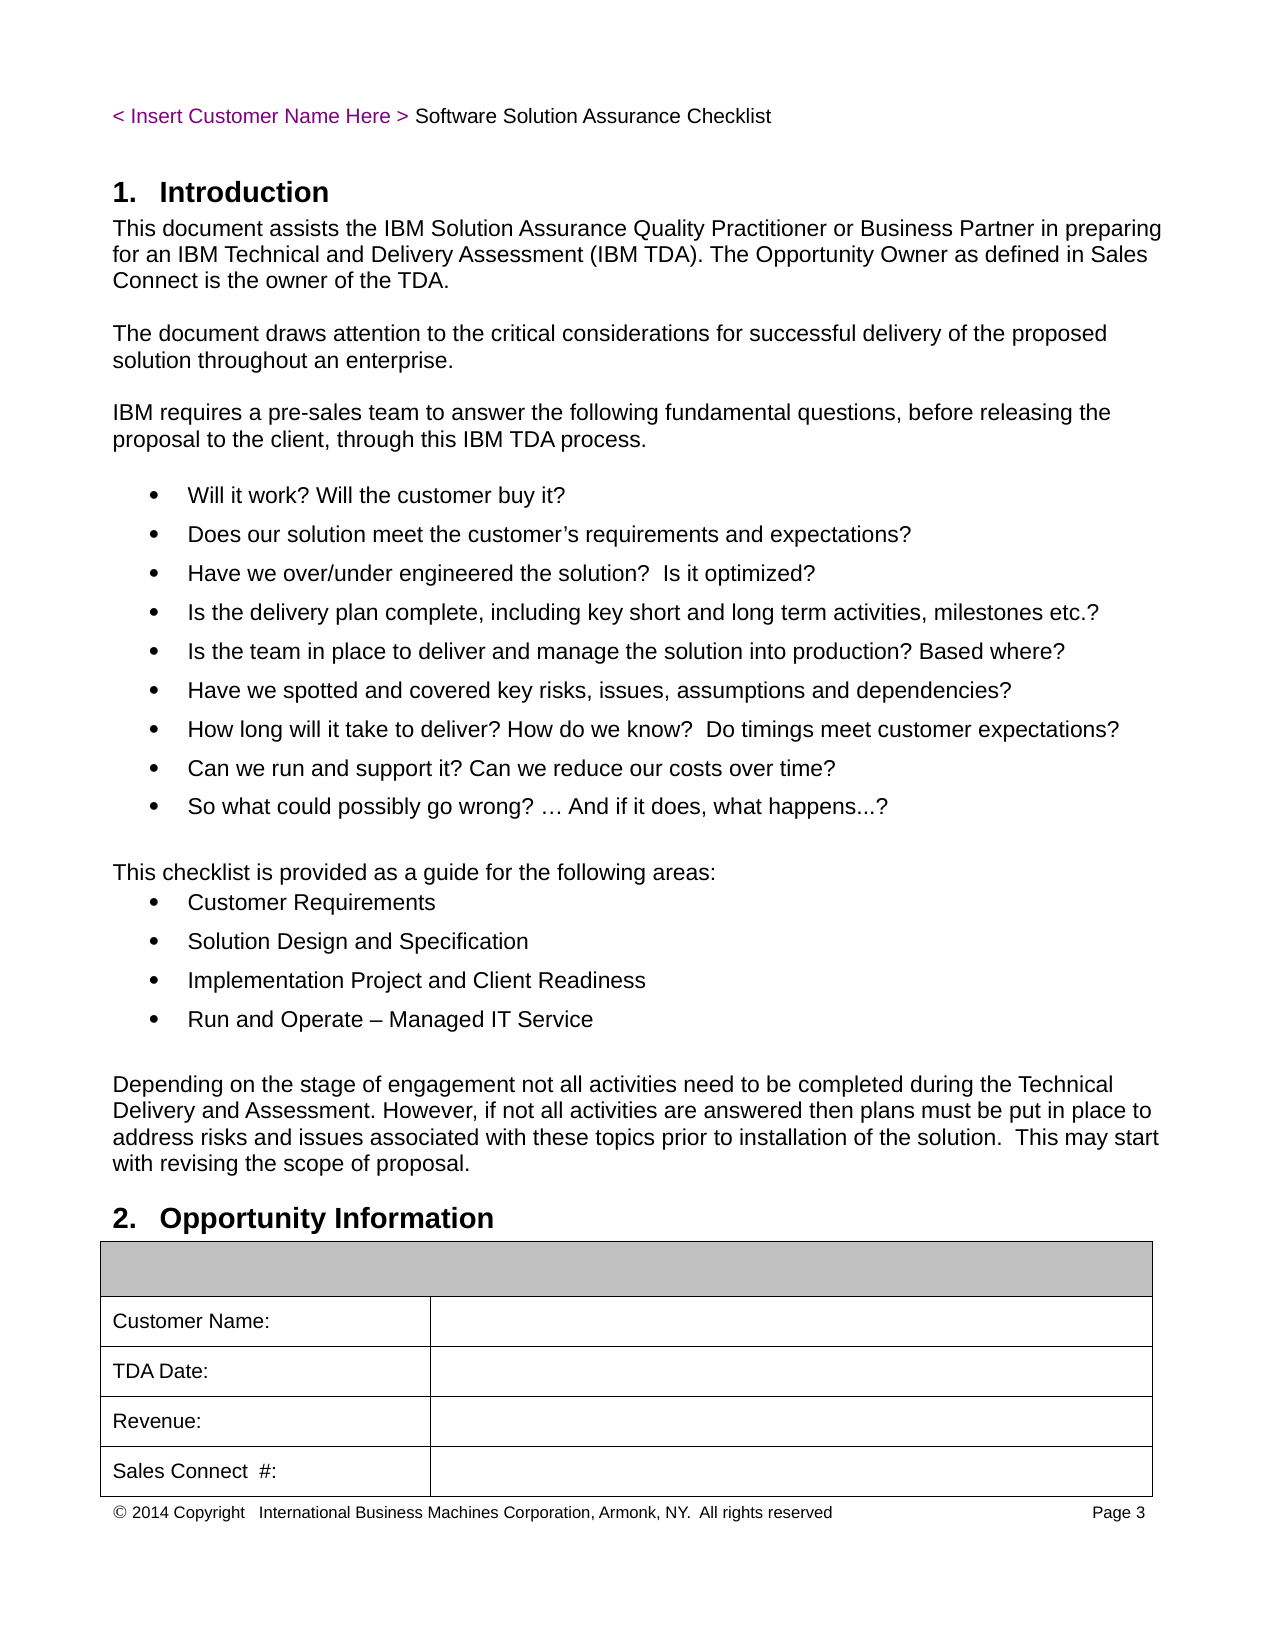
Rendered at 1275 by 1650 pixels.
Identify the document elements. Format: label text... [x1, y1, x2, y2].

subtitle Opportunity Information [112, 1201, 1162, 1235]
text IBM requires a pre-sales team to answer the following fundamental questions, before releasing the proposal to the client, through this IBM TDA process. [112, 399, 1162, 478]
table_cell [431, 1297, 1152, 1346]
subtitle Introduction [112, 175, 1162, 208]
table_cell [431, 1347, 1152, 1396]
list Will it work? Will the customer buy it? [150, 482, 1162, 509]
list Run and Operate – Managed IT Service [150, 1006, 1162, 1032]
text This document assists the IBM Solution Assurance Quality Practitioner or Business Partner in preparing for an IBM Technical and Delivery Assessment (IBM TDA). The Opportunity Owner as defined in Sales Connect is the owner of the TDA. [112, 215, 1162, 320]
table_cell Sales Connect #: [101, 1447, 430, 1496]
list Is the delivery plan complete, including key short and long term activities, milestones etc.? [150, 599, 1162, 625]
text The document draws attention to the critical considerations for successful delivery of the proposed solution throughout an enterprise. [112, 320, 1162, 373]
table_header [101, 1242, 1152, 1296]
list Does our solution meet the customer’s requirements and expectations? [150, 521, 1162, 548]
table_cell [431, 1447, 1152, 1496]
table_cell Customer Name: [101, 1297, 430, 1346]
list Solution Design and Specification [150, 928, 1162, 954]
list Have we over/under engineered the solution? Is it optimized? [150, 560, 1162, 587]
table_cell TDA Date: [101, 1347, 430, 1396]
list Implementation Project and Client Readiness [150, 967, 1162, 993]
list So what could possibly go wrong? … And if it does, what happens...? [150, 793, 1162, 820]
text Depending on the stage of engagement not all activities need to be completed during the Technical Delivery and Assessment. However, if not all activities are answered then plans must be put in place to address risks and issues associated with these topics prior to installation of the solution. This may start with revising the scope of proposal. [112, 1071, 1162, 1176]
list Customer Requirements [150, 889, 1162, 915]
text This checklist is provided as a guide for the following areas: [112, 858, 1162, 885]
table_cell Revenue: [101, 1397, 430, 1446]
list Have we spotted and covered key risks, issues, assumptions and dependencies? [150, 677, 1162, 703]
list Is the team in place to deliver and manage the solution into production? Based where? [150, 638, 1162, 664]
table_cell [431, 1397, 1152, 1446]
list How long will it take to deliver? How do we know? Do timings meet customer expectations? [150, 716, 1162, 742]
list Can we run and support it? Can we reduce our costs over time? [150, 754, 1162, 781]
